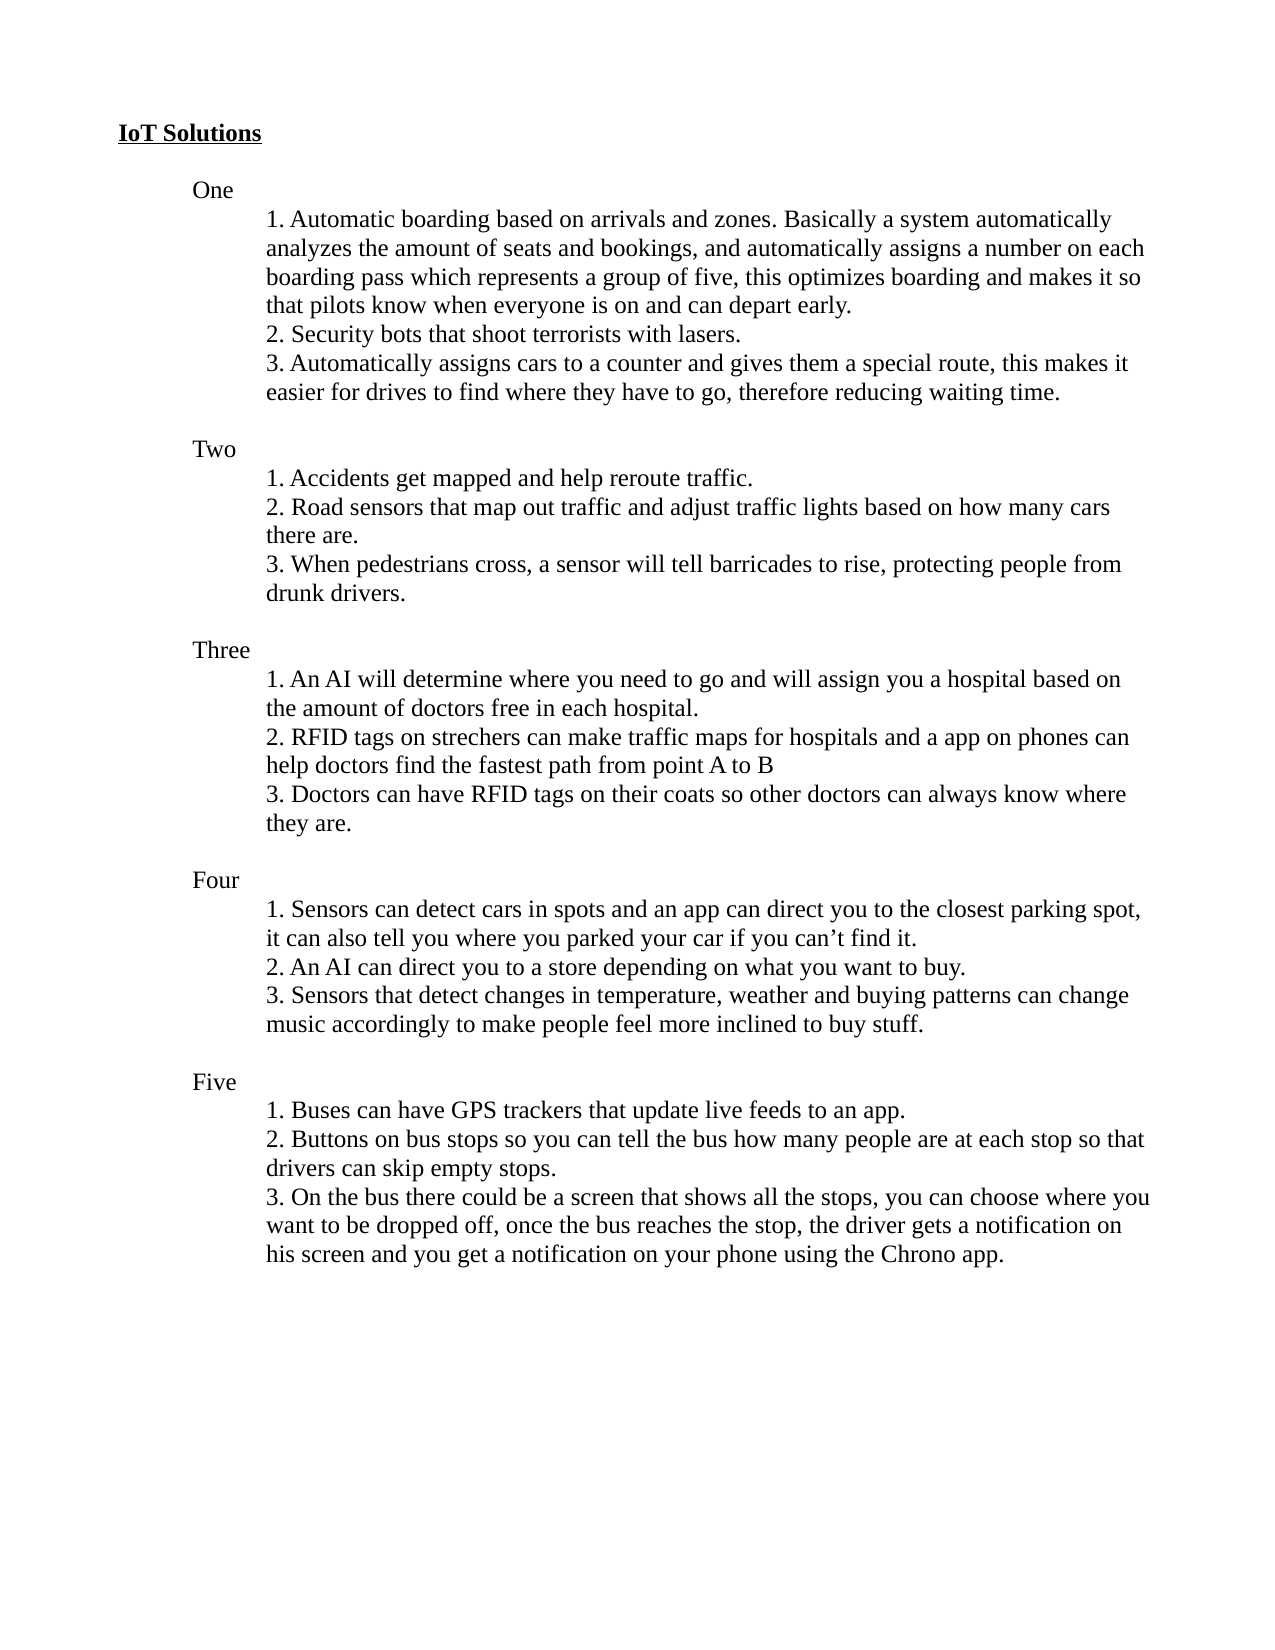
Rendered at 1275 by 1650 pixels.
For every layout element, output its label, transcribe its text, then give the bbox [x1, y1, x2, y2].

text 2. RFID tags on strechers can make traffic maps for hospitals and a app on phones can help doctors find the fastest path from point A to B [118, 722, 1157, 779]
text Five [118, 1067, 1157, 1096]
text 2. Road sensors that map out traffic and adjust traffic lights based on how many cars there are. [118, 492, 1157, 549]
text 3. Doctors can have RFID tags on their coats so other doctors can always know where they are. [118, 779, 1157, 837]
text 1. Accidents get mapped and help reroute traffic. [118, 463, 1157, 492]
text Two [118, 434, 1157, 463]
text One [118, 176, 1157, 204]
text 2. An AI can direct you to a store depending on what you want to buy. [118, 952, 1157, 981]
text Three [118, 636, 1157, 664]
text 2. Buttons on bus stops so you can tell the bus how many people are at each stop so that drivers can skip empty stops. [118, 1124, 1157, 1182]
text 1. Buses can have GPS trackers that update live feeds to an app. [118, 1096, 1157, 1124]
text IoT Solutions [118, 118, 1157, 147]
text 2. Security bots that shoot terrorists with lasers. [118, 319, 1157, 348]
text 1. An AI will determine where you need to go and will assign you a hospital based on the amount of doctors free in each hospital. [118, 664, 1157, 722]
text 1. Automatic boarding based on arrivals and zones. Basically a system automatically analyzes the amount of seats and bookings, and automatically assigns a number on each boarding pass which represents a group of five, this optimizes boarding and makes it so that pilots know when everyone is on and can depart early. [118, 204, 1157, 319]
text 1. Sensors can detect cars in spots and an app can direct you to the closest parking spot, it can also tell you where you parked your car if you can’t find it. [118, 894, 1157, 952]
text 3. Automatically assigns cars to a counter and gives them a special route, this makes it easier for drives to find where they have to go, therefore reducing waiting time. [118, 348, 1157, 406]
text 3. On the bus there could be a screen that shows all the stops, you can choose where you want to be dropped off, once the bus reaches the stop, the driver gets a notification on his screen and you get a notification on your phone using the Chrono app. [118, 1182, 1157, 1268]
text 3. When pedestrians cross, a sensor will tell barricades to rise, protecting people from drunk drivers. [118, 549, 1157, 607]
text 3. Sensors that detect changes in temperature, weather and buying patterns can change music accordingly to make people feel more inclined to buy stuff. [118, 981, 1157, 1038]
text Four [118, 866, 1157, 894]
